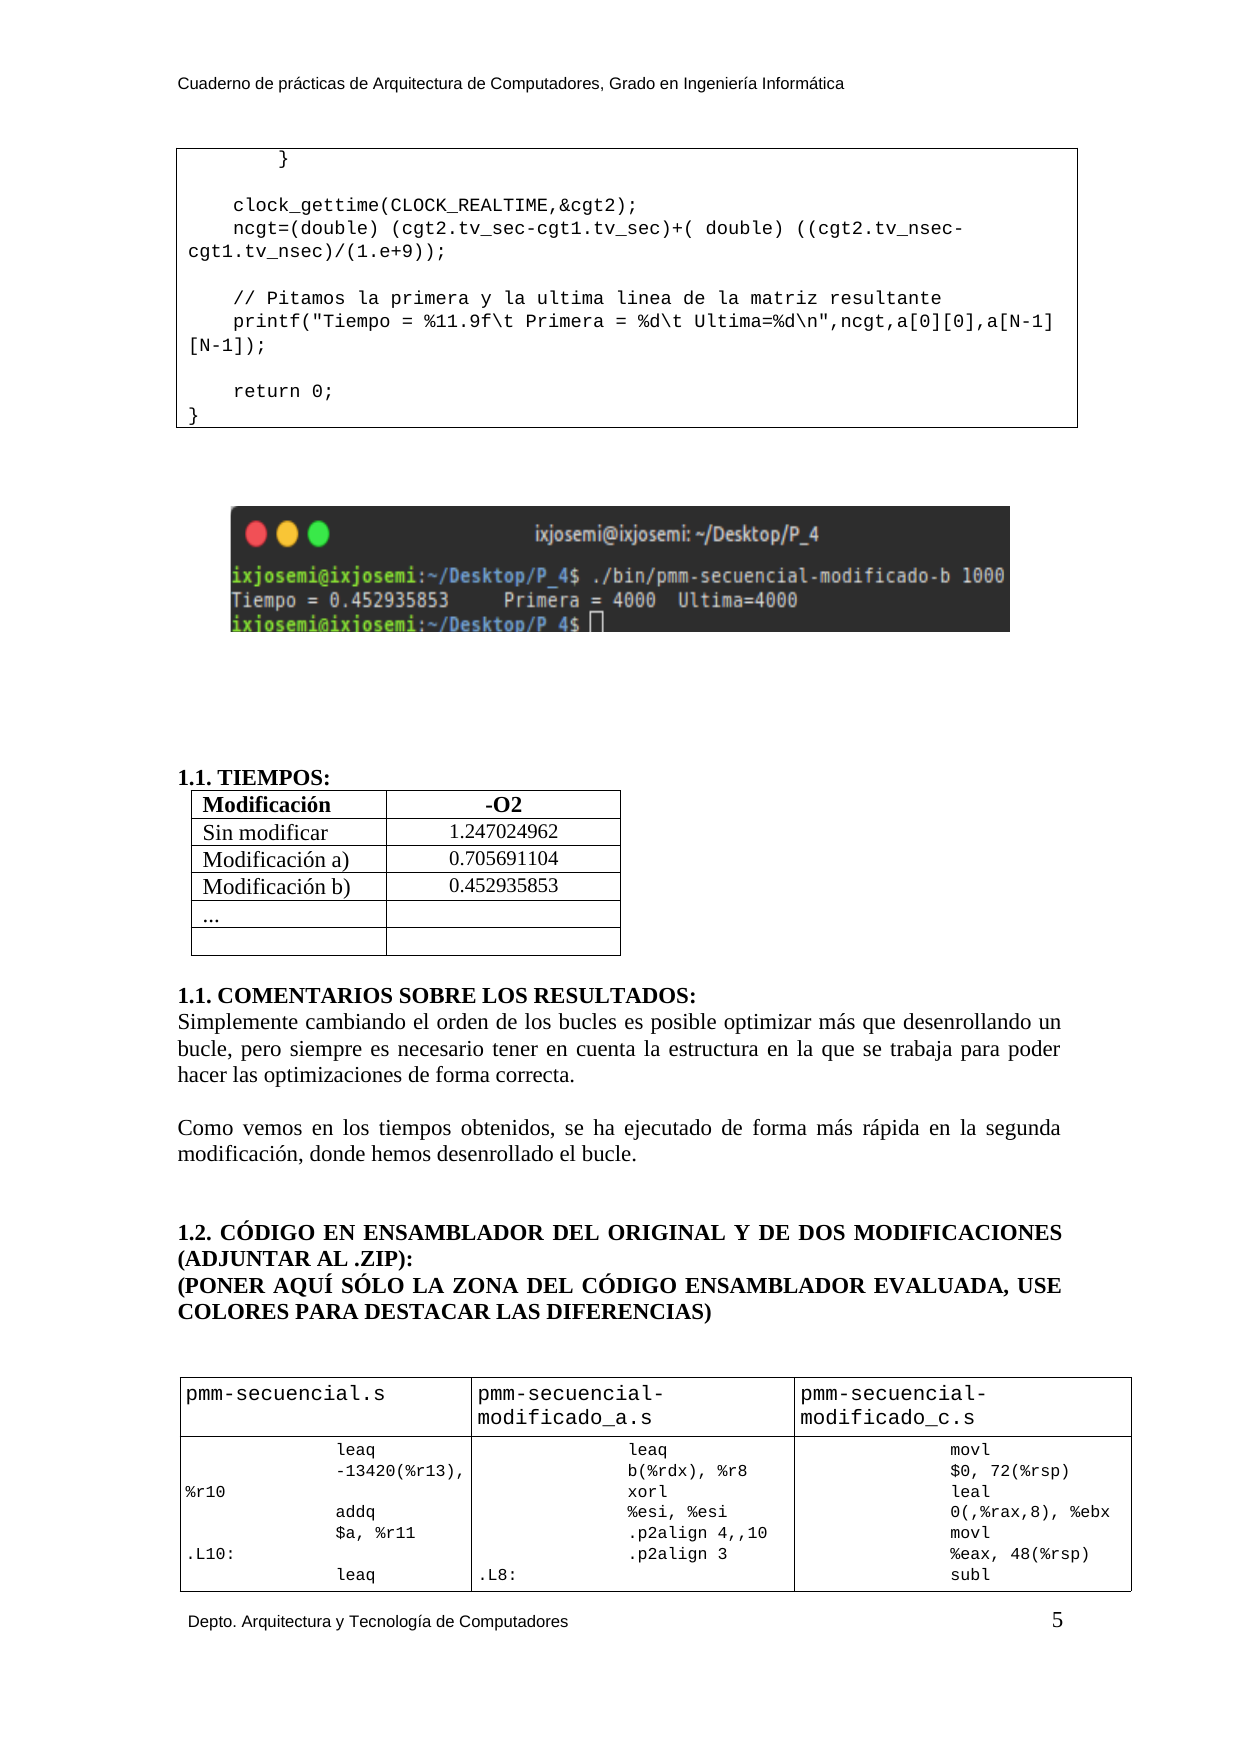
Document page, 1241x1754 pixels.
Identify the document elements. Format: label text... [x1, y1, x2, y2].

table_header Modificación [192, 791, 386, 817]
table_cell leaq -13420(%r13), %r10 addq $a, %r11 .L10: leaq [181, 1437, 471, 1591]
table_cell [192, 928, 386, 954]
table_header -O2 [387, 791, 620, 817]
table_header pmm-secuencial-modificado_c.s [795, 1378, 1131, 1436]
text 1.1. COMENTARIOS SOBRE LOS RESULTADOS: [177, 982, 1063, 1008]
text Como vemos en los tiempos obtenidos, se ha ejecutado de forma más rápida en la segunda modificación, donde hemos desenrollado el bucle. [177, 1114, 1063, 1166]
table_cell 0.705691104 [387, 846, 620, 872]
table_cell Modificación b) [192, 873, 386, 900]
text 1.2. CÓDIGO EN ENSAMBLADOR DEL ORIGINAL Y DE DOS MODIFICACIONES (ADJUNTAR AL .ZIP): [177, 1219, 1063, 1272]
table_cell leaq b(%rdx), %r8 xorl %esi, %esi .p2align 4,,10 .p2align 3 .L8: [472, 1437, 794, 1591]
text (PONER AQUÍ SÓLO LA ZONA DEL CÓDIGO ENSAMBLADOR EVALUADA, USE COLORES PARA DESTACAR LAS DIFERENCIAS) [177, 1272, 1063, 1324]
picture [230, 506, 1010, 632]
table_cell 0.452935853 [387, 873, 620, 900]
text Simplemente cambiando el orden de los bucles es posible optimizar más que desenrollando un bucle, pero siempre es necesario tener en cuenta la estructura en la que se trabaja para poder hacer las optimizaciones de forma correcta. [177, 1008, 1063, 1087]
table_cell [387, 928, 620, 954]
table_cell [387, 901, 620, 927]
table_header pmm-secuencial-modificado_a.s [472, 1378, 794, 1436]
table_cell Sin modificar [192, 819, 386, 845]
table_cell ... [192, 901, 386, 927]
table_cell 1.247024962 [387, 819, 620, 845]
text 1.1. TIEMPOS: [177, 764, 1063, 790]
table_cell Modificación a) [192, 846, 386, 872]
table_header pmm-secuencial.s [181, 1378, 471, 1436]
table_cell movl $0, 72(%rsp) leal 0(,%rax,8), %ebx movl %eax, 48(%rsp) subl [795, 1437, 1131, 1591]
table_header } clock_gettime(CLOCK_REALTIME,&cgt2); ncgt=(double) (cgt2.tv_sec-cgt1.tv_sec)+( double) ((cgt2.tv_nsec-cgt1.tv_nsec)/(1.e+9)); // Pitamos la primera y la ultima linea de la matriz resultante printf("Tiempo = %11.9f\t Primera = %d\t Ultima=%d\n",ncgt,a[0][0],a[N-1][N-1]); return 0; } [177, 149, 1077, 427]
